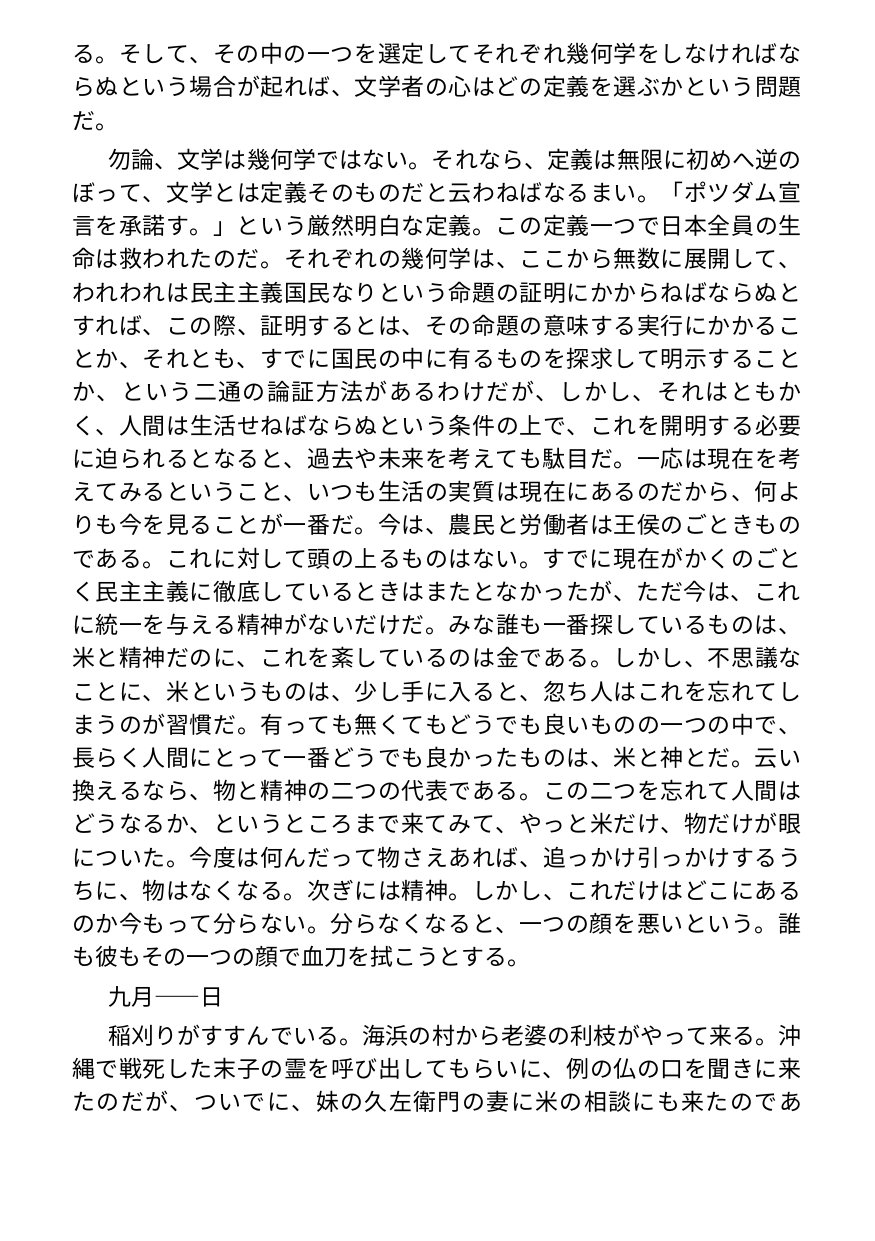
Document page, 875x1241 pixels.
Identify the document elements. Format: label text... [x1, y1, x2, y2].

text 稲刈りがすすんでいる。海浜の村から老婆の利枝がやって来る。沖縄で戦死した末子の霊を呼び出してもらいに、例の仏の口を聞きに来たのだが、ついでに、妹の久左衛門の妻に米の相談にも来たのであ [72, 1017, 802, 1117]
text 九月――日 [72, 978, 802, 1012]
text る。そして、その中の一つを選定してそれぞれ幾何学をしなければならぬという場合が起れば、文学者の心はどの定義を選ぶかという問題だ。 [72, 36, 802, 136]
text 勿論、文学は幾何学ではない。それなら、定義は無限に初めへ逆のぼって、文学とは定義そのものだと云わねばなるまい。「ポツダム宣言を承諾す。」という厳然明白な定義。この定義一つで日本全員の生命は救われたのだ。それぞれの幾何学は、ここから無数に展開して、われわれは民主主義国民なりという命題の証明にかからねばならぬとすれば、この際、証明するとは、その命題の意味する実行にかかることか、それとも、すでに国民の中に有るものを探求して明示することか、という二通の論証方法があるわけだが、しかし、それはともかく、人間は生活せねばならぬという条件の上で、これを開明する必要に迫られるとなると、過去や未来を考えても駄目だ。一応は現在を考えてみるということ、いつも生活の実質は現在にあるのだから、何よりも今を見ることが一番だ。今は、農民と労働者は王侯のごときものである。これに対して頭の上るものはない。すでに現在がかくのごとく民主主義に徹底しているときはまたとなかったが、ただ今は、これに統一を与える精神がないだけだ。みな誰も一番探しているものは、米と精神だのに、これを紊しているのは金である。しかし、不思議なことに、米というものは、少し手に入ると、忽ち人はこれを忘れてしまうのが習慣だ。有っても無くてもどうでも良いものの一つの中で、長らく人間にとって一番どうでも良かったものは、米と神とだ。云い換えるなら、物と精神の二つの代表である。この二つを忘れて人間はどうなるか、というところまで来てみて、やっと米だけ、物だけが眼についた。今度は何んだって物さえあれば、追っかけ引っかけするうちに、物はなくなる。次ぎには精神。しかし、これだけはどこにあるのか今もって分らない。分らなくなると、一つの顔を悪いという。誰も彼もその一つの顔で血刀を拭こうとする。 [72, 142, 802, 972]
